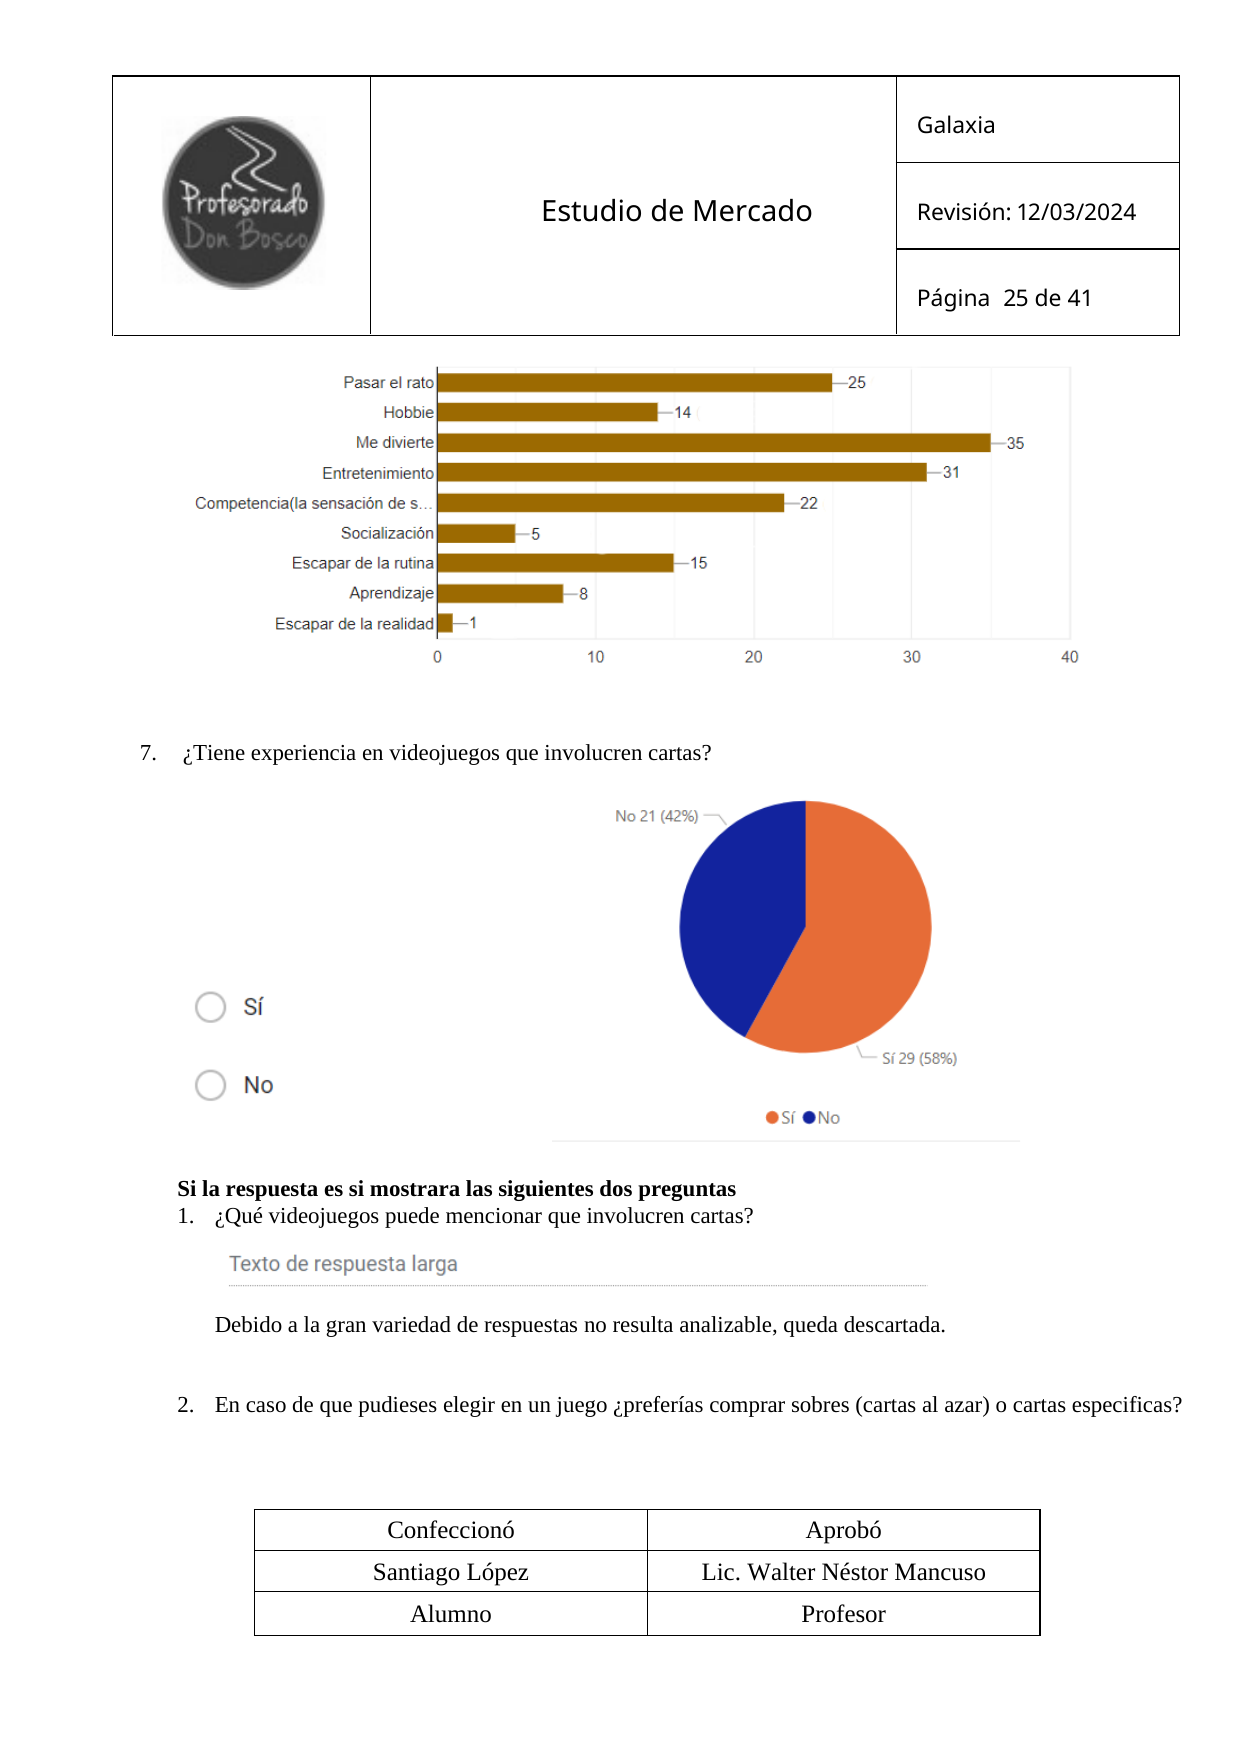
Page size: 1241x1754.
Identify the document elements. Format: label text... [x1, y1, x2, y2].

picture [177, 955, 452, 1144]
list ¿Qué videojuegos puede mencionar que involucren cartas? Debido a la gran variedad de respuestas no resulta analizable, queda descartada. [177, 1202, 1192, 1391]
picture [177, 339, 1106, 686]
picture [214, 1228, 928, 1312]
list En caso de que pudieses elegir en un juego ¿preferías comprar sobres (cartas al azar) o cartas especificas? [177, 1391, 1192, 1417]
list [139, 339, 1192, 738]
picture [552, 765, 1021, 1144]
list ¿Tiene experiencia en videojuegos que involucren cartas? Si la respuesta es si mostrara las siguientes dos preguntas [139, 738, 1192, 1202]
text [177, 1417, 1192, 1448]
